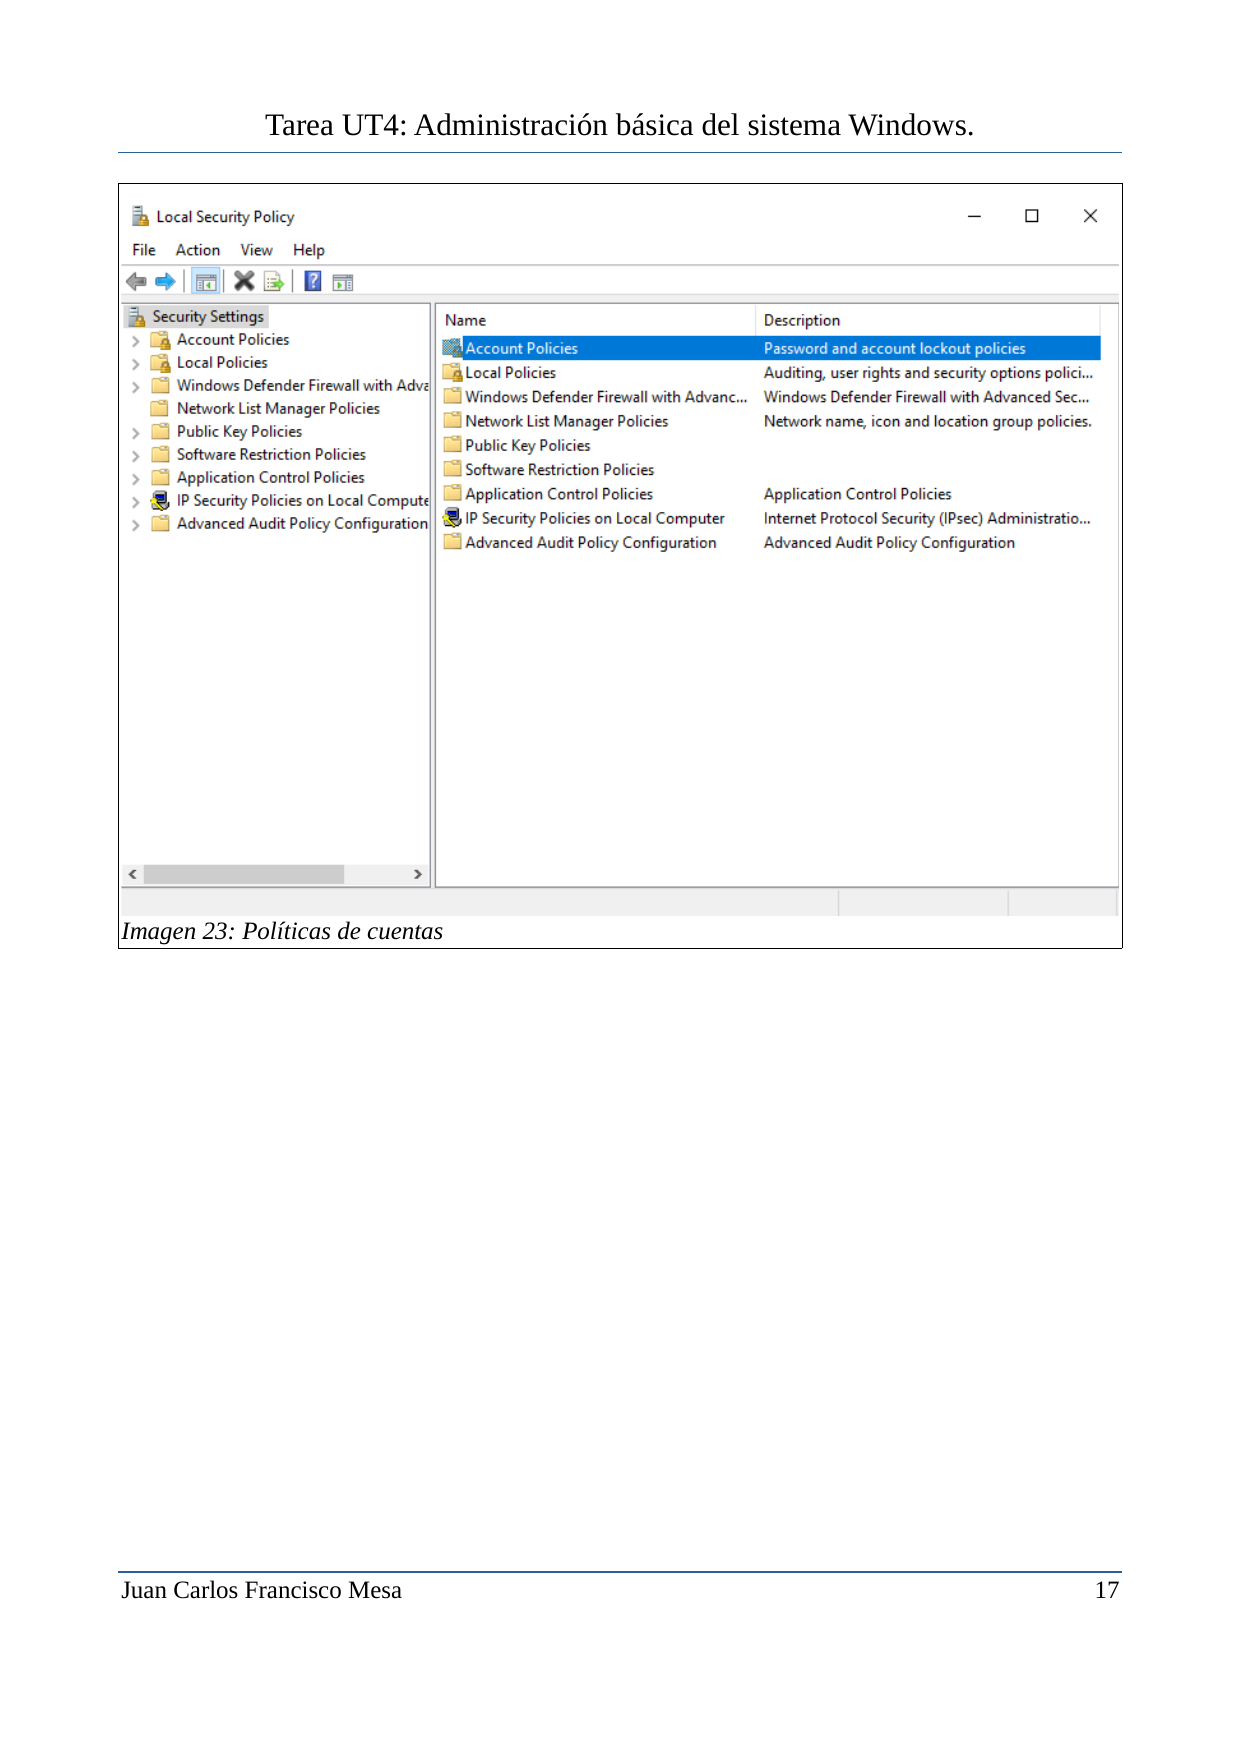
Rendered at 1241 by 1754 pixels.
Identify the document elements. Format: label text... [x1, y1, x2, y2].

picture [121, 198, 1119, 916]
text Imagen 23: Políticas de cuentas [121, 916, 1119, 945]
